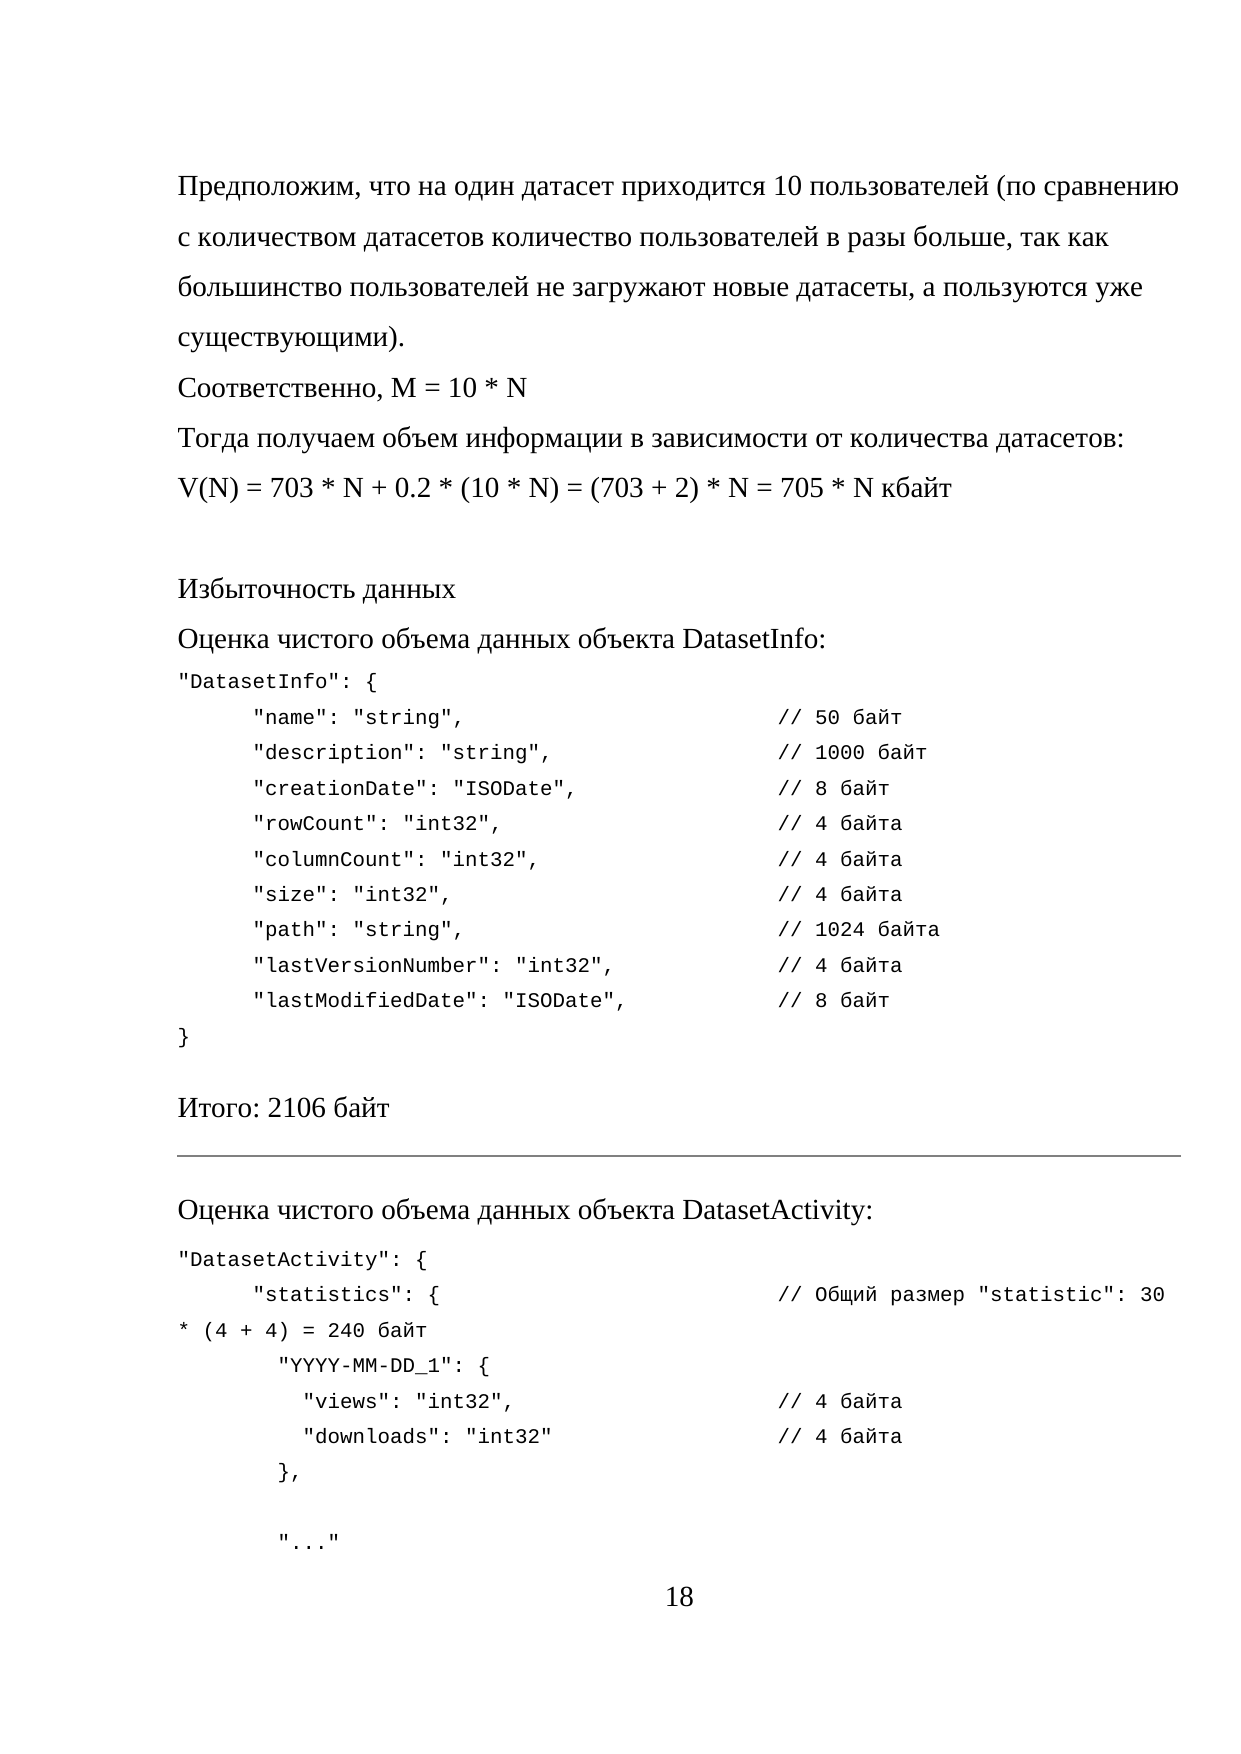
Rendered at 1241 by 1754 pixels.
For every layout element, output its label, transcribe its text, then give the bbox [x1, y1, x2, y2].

subtitle Избыточность данных [177, 571, 1181, 604]
text "name": "string", // 50 байт [177, 707, 1181, 731]
text "statistics": { // Общий размер "statistic": 30 * (4 + 4) = 240 байт [177, 1284, 1181, 1343]
text "creationDate": "ISODate", // 8 байт [177, 778, 1181, 801]
subtitle Оценка чистого объема данных объекта DatasetActivity: [177, 1192, 1181, 1226]
text "YYYY-MM-DD_1": { [177, 1355, 1181, 1379]
text "rowCount": "int32", // 4 байта [177, 813, 1181, 837]
text "views": "int32", // 4 байта [177, 1391, 1181, 1414]
text "size": "int32", // 4 байта [177, 884, 1181, 908]
subtitle Итого: 2106 байт [177, 1091, 1181, 1124]
subtitle Тогда получаем объем информации в зависимости от количества датасетов: [177, 420, 1181, 453]
subtitle Предположим, что на один датасет приходится 10 пользователей (по сравнению с количеством датасетов количество пользователей в разы больше, так как большинство пользователей не загружают новые датасеты, а пользуются уже существующими). [177, 168, 1181, 353]
text "downloads": "int32" // 4 байта [177, 1426, 1181, 1450]
subtitle Оценка чистого объема данных объекта DatasetInfo: [177, 621, 1181, 655]
text } [177, 1026, 1181, 1049]
text "path": "string", // 1024 байта [177, 919, 1181, 943]
text "lastModifiedDate": "ISODate", // 8 байт [177, 990, 1181, 1014]
text "description": "string", // 1000 байт [177, 742, 1181, 766]
text "DatasetActivity": { [177, 1249, 1181, 1273]
subtitle V(N) = 703 * N + 0.2 * (10 * N) = (703 + 2) * N = 705 * N кбайт [177, 470, 1181, 504]
subtitle Соответственно, M = 10 * N [177, 370, 1181, 403]
text "..." [177, 1532, 1181, 1556]
text "columnCount": "int32", // 4 байта [177, 849, 1181, 872]
text "lastVersionNumber": "int32", // 4 байта [177, 955, 1181, 978]
text "DatasetInfo": { [177, 672, 1181, 695]
text }, [177, 1461, 1181, 1485]
